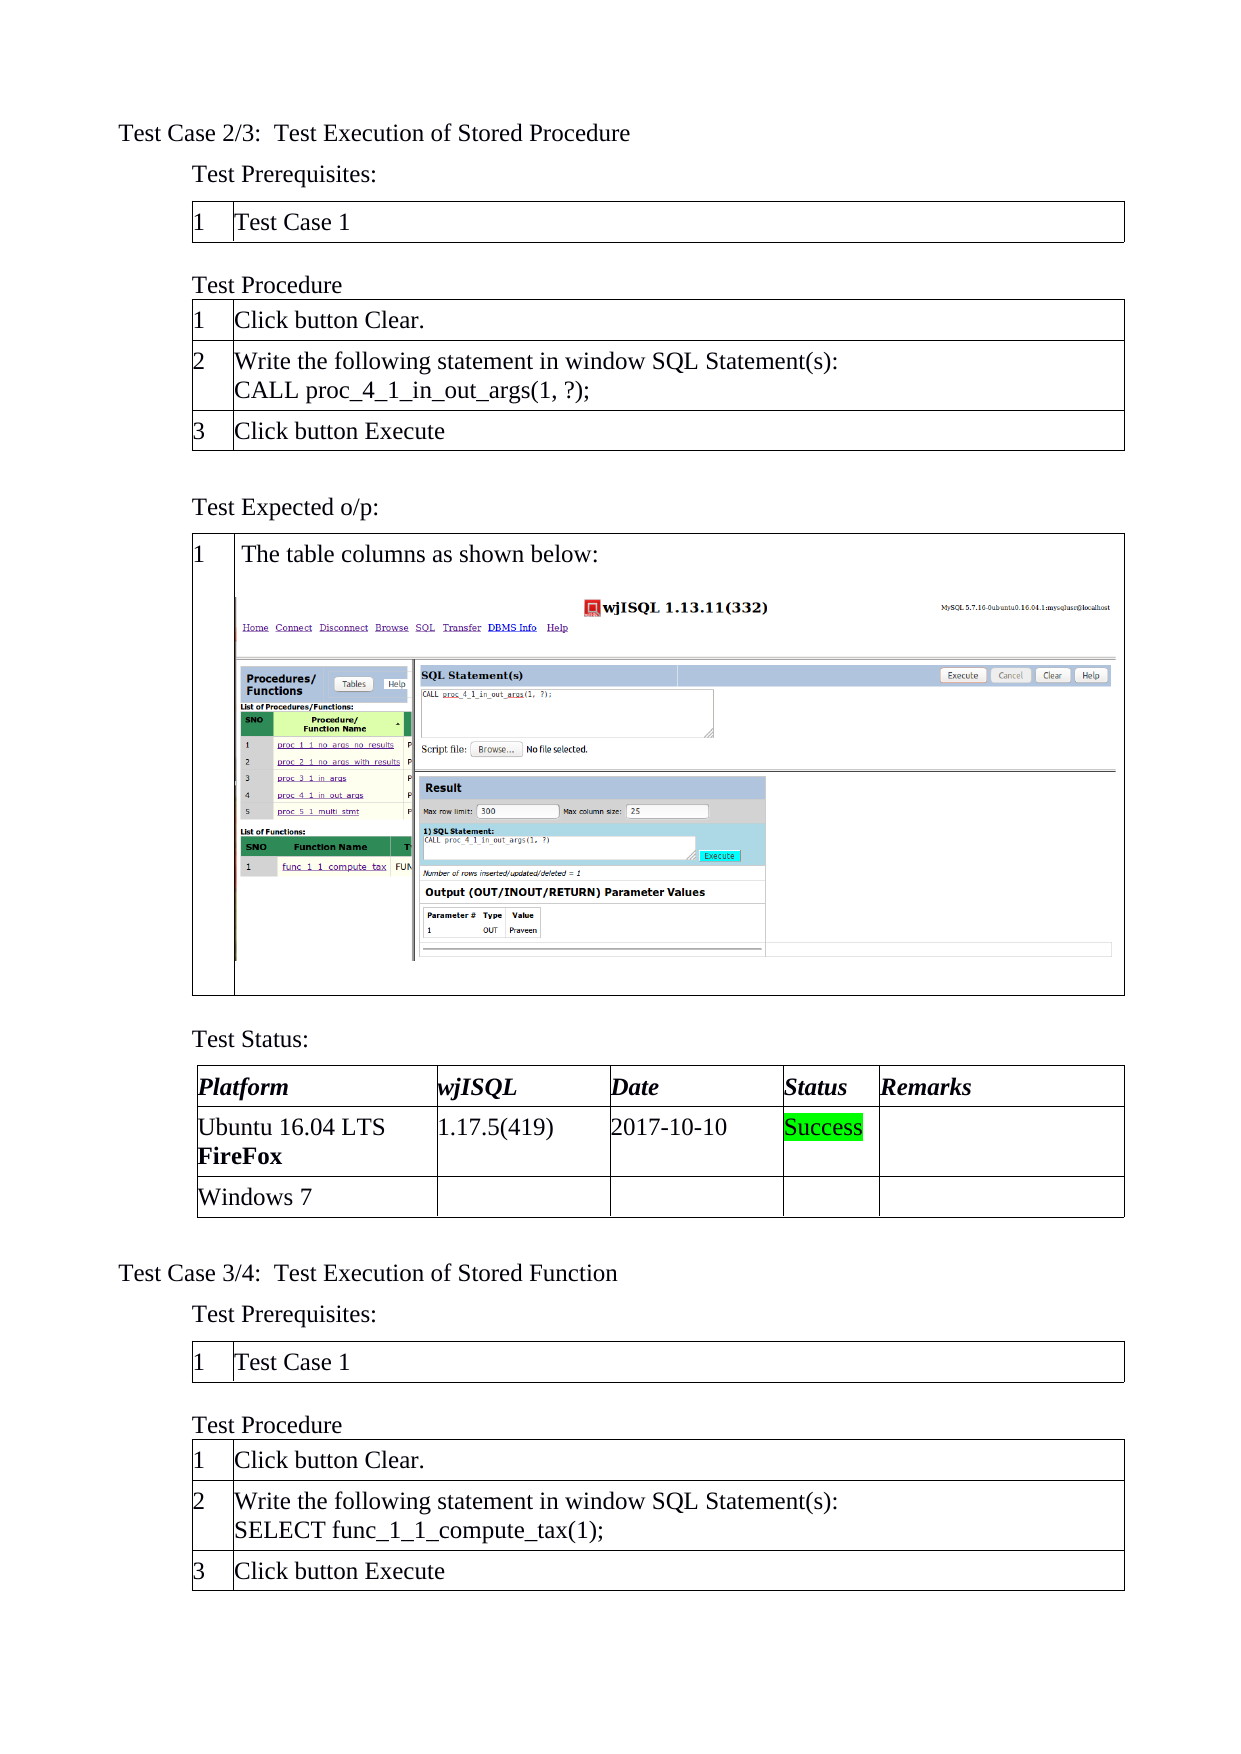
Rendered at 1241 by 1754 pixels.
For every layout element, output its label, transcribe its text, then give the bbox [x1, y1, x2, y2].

table_header wjISQL [438, 1066, 610, 1106]
table_header 1 [193, 202, 233, 241]
table_cell 1.17.5(419) [438, 1107, 610, 1176]
table_header 1 [193, 1440, 233, 1480]
table_cell Success [784, 1107, 879, 1176]
text Test Case 3/4: Test Execution of Stored Function [118, 1258, 1122, 1287]
text Test Case 2/3: Test Execution of Stored Procedure [118, 118, 1122, 147]
table_header Click button Clear. [234, 300, 1124, 340]
text Test Procedure [118, 271, 1122, 299]
table_cell [438, 1177, 610, 1216]
text Test Prerequisites: [118, 1299, 1122, 1328]
text Test Expected o/p: [118, 492, 1122, 521]
table_cell [880, 1107, 1124, 1176]
picture [234, 597, 1116, 961]
table_header Test Case 1 [234, 1342, 1124, 1381]
table_cell [611, 1177, 783, 1216]
table_header Test Case 1 [234, 202, 1124, 241]
table_cell Click button Execute [234, 1551, 1124, 1590]
table_cell Ubuntu 16.04 LTS FireFox [198, 1107, 437, 1176]
table_header Click button Clear. [234, 1440, 1124, 1480]
table_cell Windows 7 [198, 1177, 437, 1216]
table_cell 2017-10-10 [611, 1107, 783, 1176]
text Test Procedure [118, 1411, 1122, 1439]
table_header Date [611, 1066, 783, 1106]
table_header 1 [193, 300, 233, 340]
table_cell 3 [193, 411, 233, 450]
table_header Platform [198, 1066, 437, 1106]
table_header Remarks [880, 1066, 1124, 1106]
table_cell Click button Execute [234, 411, 1124, 450]
table_header Status [784, 1066, 879, 1106]
table_header 1 [193, 1342, 233, 1381]
table_cell 2 [193, 341, 233, 409]
table_cell Write the following statement in window SQL Statement(s): SELECT func_1_1_compute_tax(1); [234, 1481, 1124, 1549]
table_cell 3 [193, 1551, 233, 1590]
table_header 1 [193, 534, 234, 995]
table_cell [880, 1177, 1124, 1216]
table_cell [784, 1177, 879, 1216]
text Test Prerequisites: [118, 159, 1122, 188]
table_header The table columns as shown below: [235, 534, 1124, 995]
text Test Status: [118, 1024, 1122, 1053]
table_cell 2 [193, 1481, 233, 1549]
table_cell Write the following statement in window SQL Statement(s): CALL proc_4_1_in_out_args(1, ?); [234, 341, 1124, 409]
